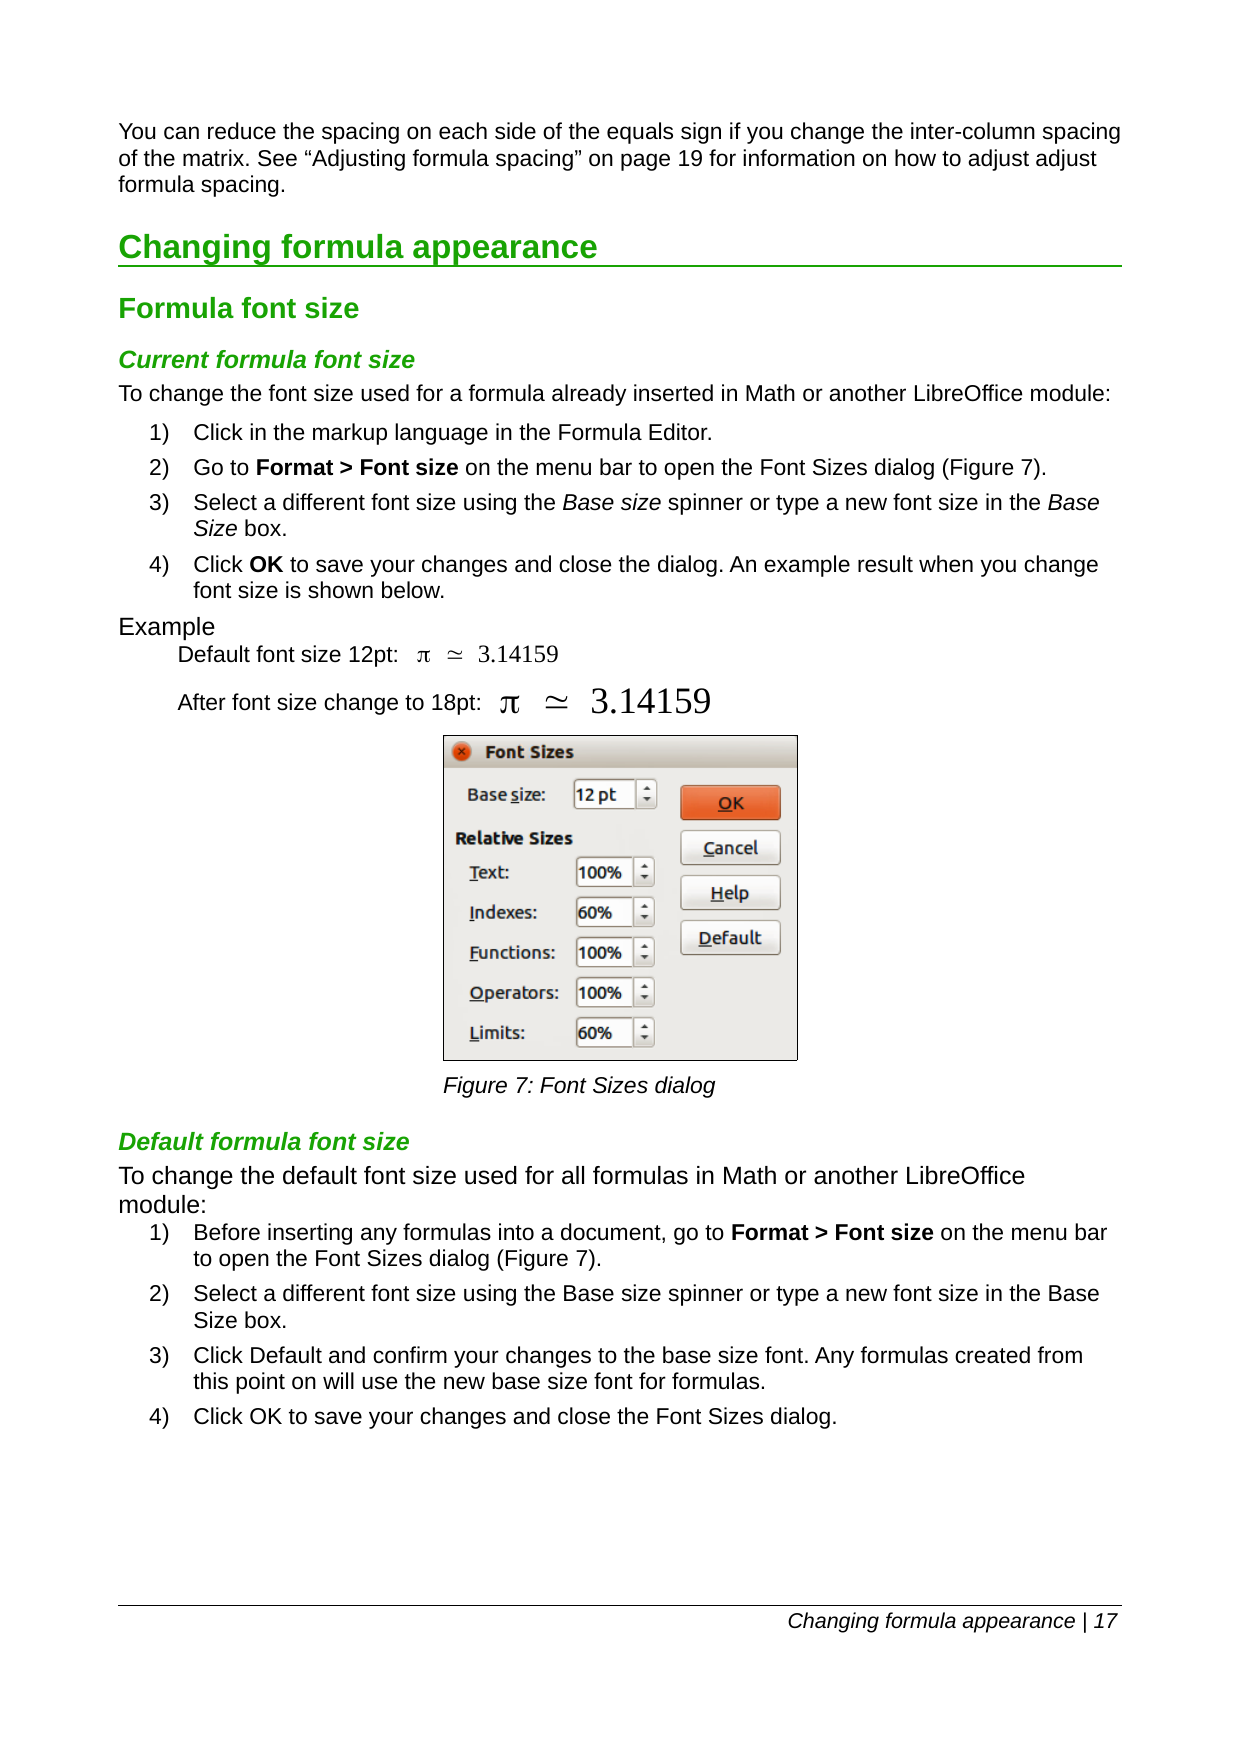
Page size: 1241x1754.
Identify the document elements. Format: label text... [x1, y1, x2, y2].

text You can reduce the spacing on each side of the equals sign if you change the inter-column spacing of the matrix. See “Adjusting formula spacing” on page 20 for information on how to adjust adjust formula spacing. [118, 118, 1122, 197]
list Go to Format > Font size on the menu bar to open the Font Sizes dialog (Figure 7). [169, 454, 1122, 480]
list Click OK to save your changes and close the dialog. An example result when you change font size is shown below. [169, 551, 1122, 603]
subtitle Formula font size [118, 291, 1122, 324]
text To change the default font size used for all formulas in Math or another LibreOffice module: [118, 1161, 1122, 1219]
subtitle Changing formula appearance [118, 227, 1122, 265]
list Click OK to save your changes and close the Font Sizes dialog. [169, 1403, 1122, 1430]
subtitle Default formula font size [118, 1126, 1122, 1155]
subtitle Current formula font size [118, 345, 1122, 374]
text Example [118, 612, 1122, 641]
list Before inserting any formulas into a document, go to Format > Font size on the menu bar to open the Font Sizes dialog (Figure 7). [169, 1219, 1122, 1271]
list Click Default and confirm your changes to the base size font. Any formulas created from this point on will use the new base size font for formulas. [169, 1342, 1122, 1394]
text To change the font size used for a formula already inserted in Math or another LibreOffice module: [118, 380, 1122, 406]
text Default font size 12pt: [177, 641, 1122, 668]
text Figure 7: Font Sizes dialog [443, 1072, 797, 1098]
text After font size change to 18pt: [177, 681, 1122, 722]
list Select a different font size using the Base size spinner or type a new font size in the Base Size box. [169, 489, 1122, 542]
list Click in the markup language in the Formula Editor. [169, 418, 1122, 445]
list Select a different font size using the Base size spinner or type a new font size in the Base Size box. [169, 1280, 1122, 1333]
picture [444, 736, 797, 1060]
